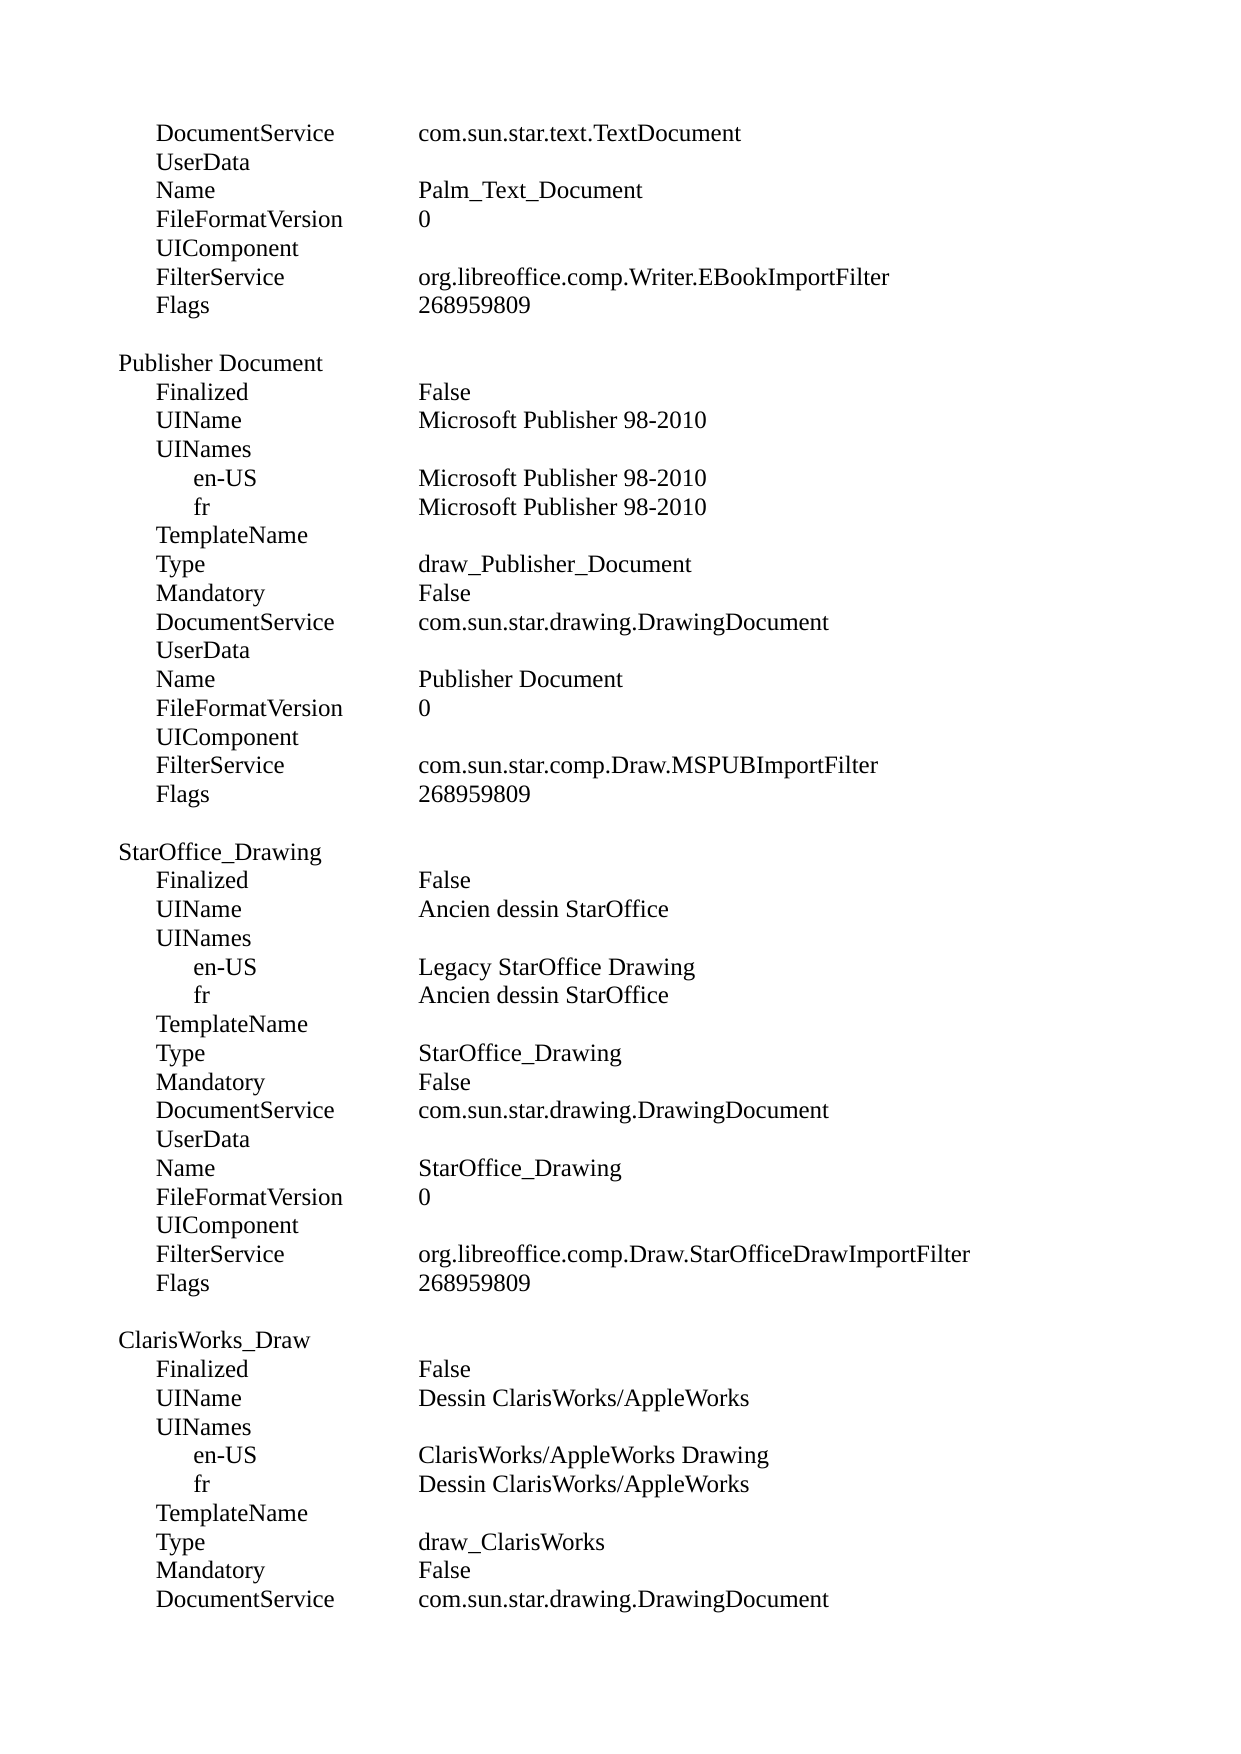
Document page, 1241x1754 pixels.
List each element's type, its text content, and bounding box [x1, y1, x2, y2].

text Publisher Document Finalized False UIName Microsoft Publisher 98-2010 UINames en-US Microsoft Publisher 98-2010 fr Microsoft Publisher 98-2010 TemplateName Type draw_Publisher_Document Mandatory False DocumentService com.sun.star.drawing.DrawingDocument UserData Name Publisher Document FileFormatVersion 0 UIComponent FilterService com.sun.star.comp.Draw.MSPUBImportFilter Flags 268959809 [118, 348, 1122, 808]
text DocumentService com.sun.star.text.TextDocument UserData Name Palm_Text_Document FileFormatVersion 0 UIComponent FilterService org.libreoffice.comp.Writer.EBookImportFilter Flags 268959809 [118, 118, 1122, 319]
text StarOffice_Drawing Finalized False UIName Ancien dessin StarOffice UINames en-US Legacy StarOffice Drawing fr Ancien dessin StarOffice TemplateName Type StarOffice_Drawing Mandatory False DocumentService com.sun.star.drawing.DrawingDocument UserData Name StarOffice_Drawing FileFormatVersion 0 UIComponent FilterService org.libreoffice.comp.Draw.StarOfficeDrawImportFilter Flags 268959809 [118, 837, 1122, 1297]
text ClarisWorks_Draw Finalized False UIName Dessin ClarisWorks/AppleWorks UINames en-US ClarisWorks/AppleWorks Drawing fr Dessin ClarisWorks/AppleWorks TemplateName Type draw_ClarisWorks Mandatory False DocumentService com.sun.star.drawing.DrawingDocument [118, 1326, 1122, 1613]
